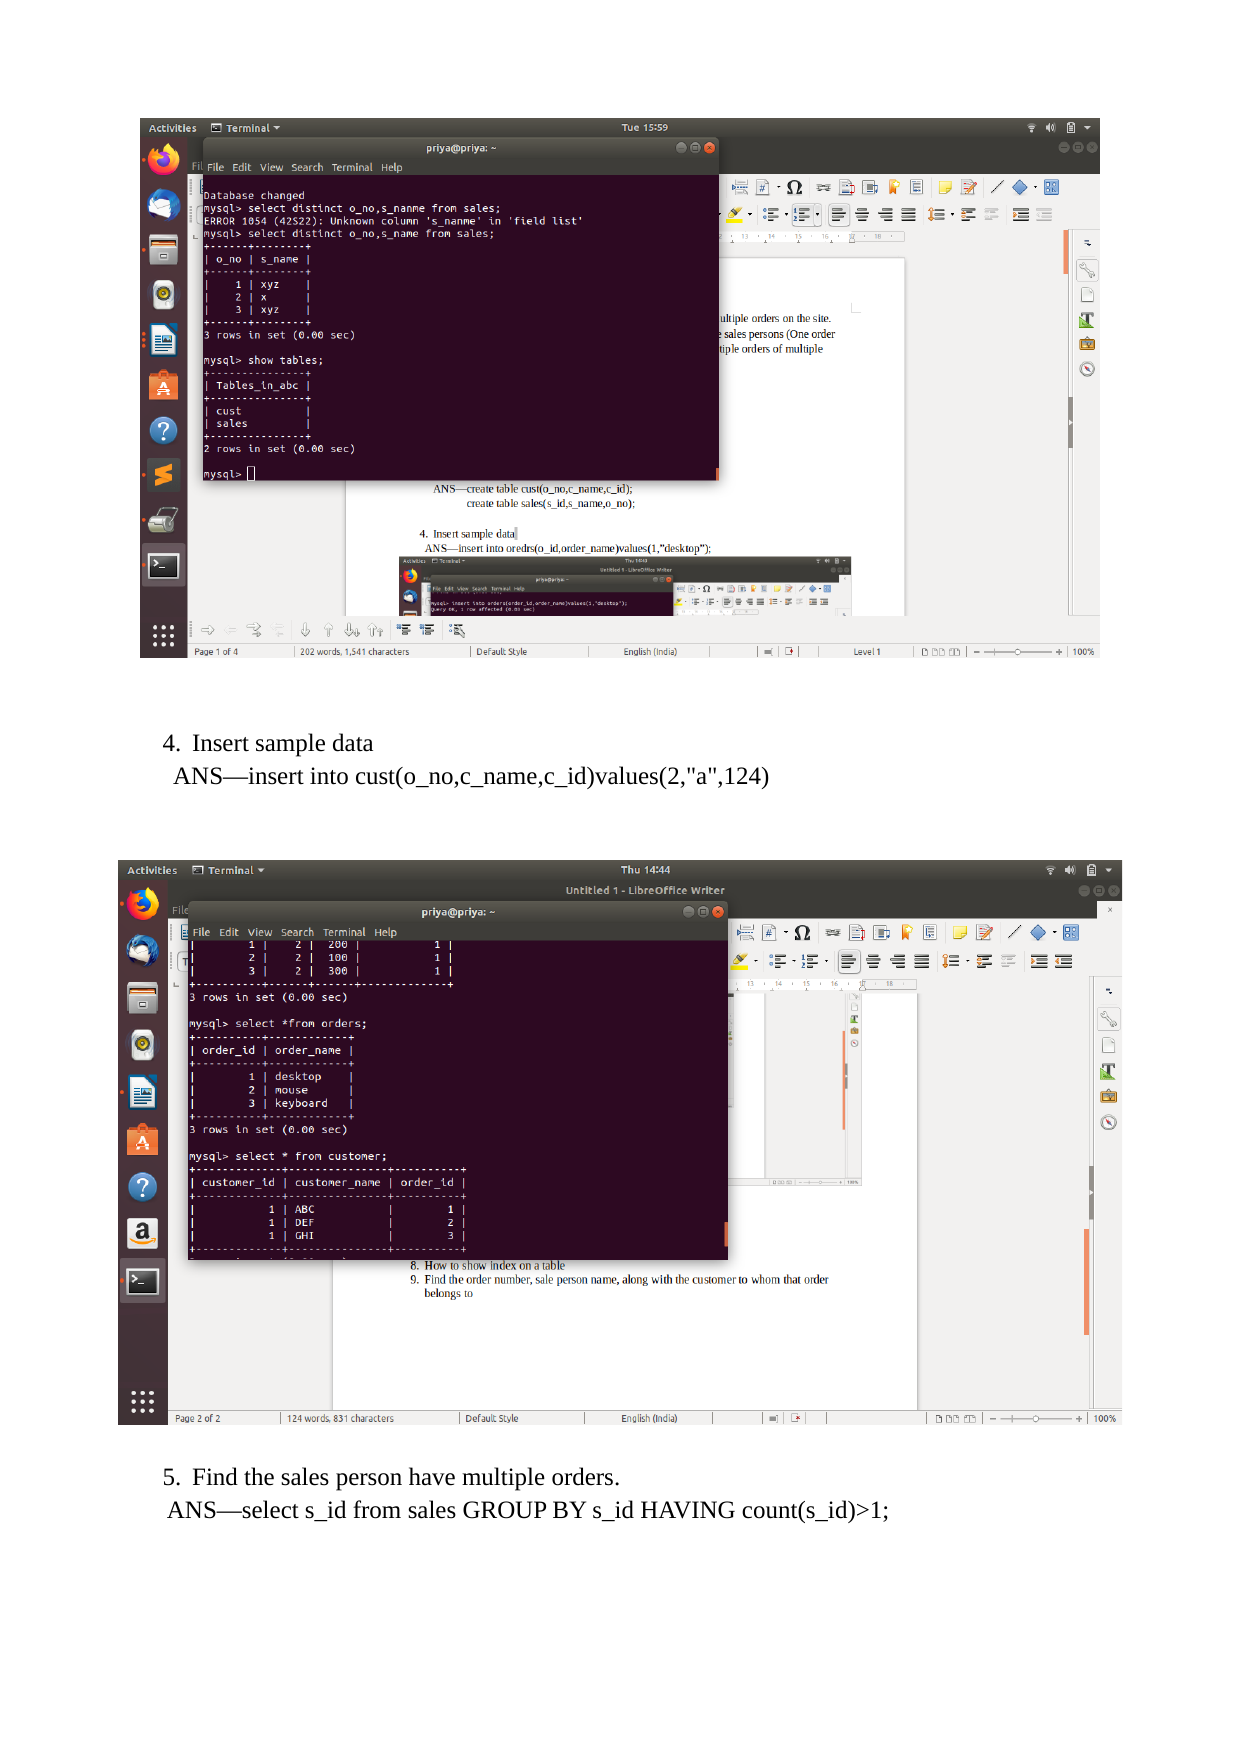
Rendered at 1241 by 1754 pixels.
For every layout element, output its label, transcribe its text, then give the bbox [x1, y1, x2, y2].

picture [118, 860, 1123, 1425]
picture [140, 118, 1100, 658]
text ANS—select s_id from sales GROUP BY s_id HAVING count(s_id)>1; [118, 1495, 1122, 1523]
text ANS—insert into cust(o_no,c_name,c_id)values(2,"a",124) [118, 761, 1122, 790]
list Insert sample data [162, 728, 1122, 757]
list Find the sales person have multiple orders. [162, 1462, 1122, 1491]
